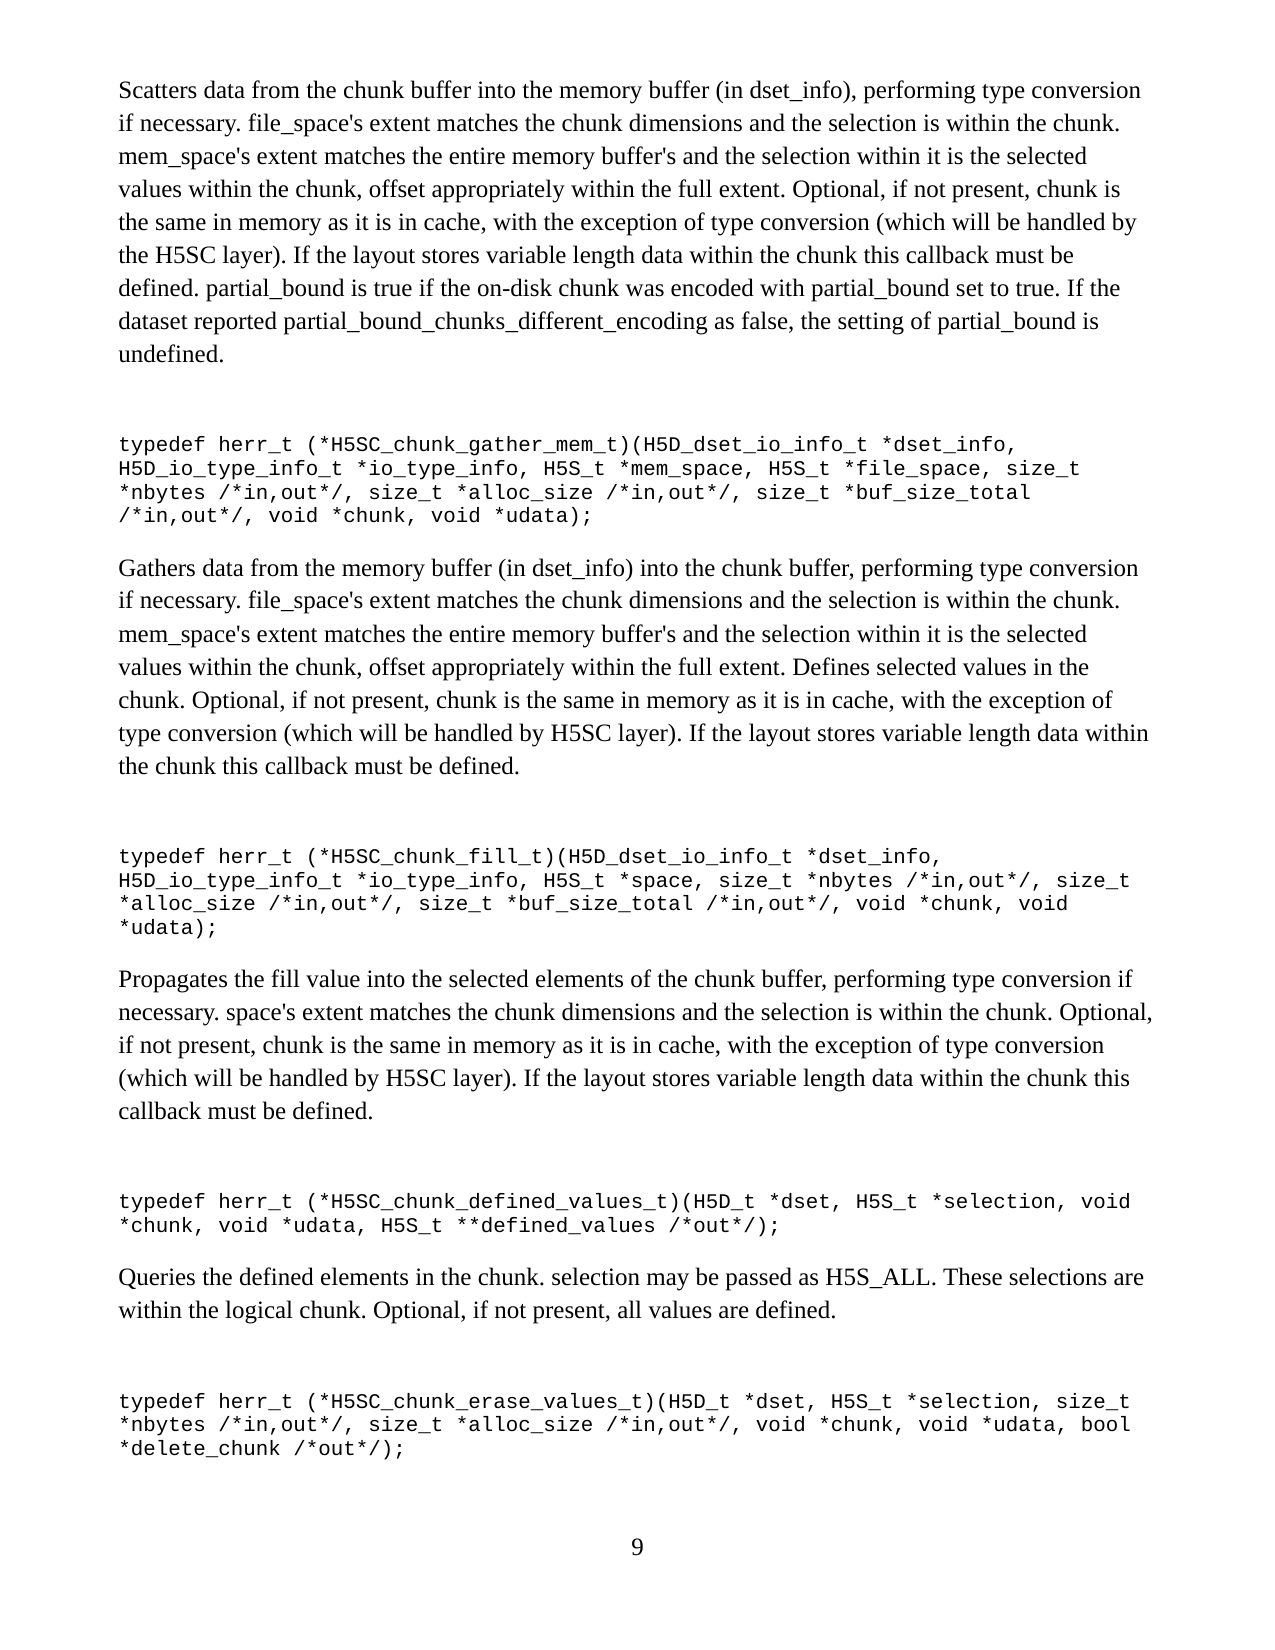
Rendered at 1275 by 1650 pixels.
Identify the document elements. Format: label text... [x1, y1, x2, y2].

text typedef herr_t (*H5SC_chunk_defined_values_t)(H5D_t *dset, H5S_t *selection, void *chunk, void *udata, H5S_t **defined_values /*out*/); [118, 1191, 1157, 1239]
text Propagates the fill value into the selected elements of the chunk buffer, performing type conversion if necessary. space's extent matches the chunk dimensions and the selection is within the chunk. Optional, if not present, chunk is the same in memory as it is in cache, with the exception of type conversion (which will be handled by H5SC layer). If the layout stores variable length data within the chunk this callback must be defined. [118, 964, 1157, 1125]
text Queries the defined elements in the chunk. selection may be passed as H5S_ALL. These selections are within the logical chunk. Optional, if not present, all values are defined. [118, 1262, 1157, 1324]
text typedef herr_t (*H5SC_chunk_fill_t)(H5D_dset_io_info_t *dset_info, H5D_io_type_info_t *io_type_info, H5S_t *space, size_t *nbytes /*in,out*/, size_t *alloc_size /*in,out*/, size_t *buf_size_total /*in,out*/, void *chunk, void *udata); [118, 846, 1157, 941]
text Scatters data from the chunk buffer into the memory buffer (in dset_info), performing type conversion if necessary. file_space's extent matches the chunk dimensions and the selection is within the chunk. mem_space's extent matches the entire memory buffer's and the selection within it is the selected values within the chunk, offset appropriately within the full extent. Optional, if not present, chunk is the same in memory as it is in cache, with the exception of type conversion (which will be handled by the H5SC layer). If the layout stores variable length data within the chunk this callback must be defined. partial_bound is true if the on-disk chunk was encoded with partial_bound set to true. If the dataset reported partial_bound_chunks_different_encoding as false, the setting of partial_bound is undefined. [118, 75, 1157, 368]
text typedef herr_t (*H5SC_chunk_erase_values_t)(H5D_t *dset, H5S_t *selection, size_t *nbytes /*in,out*/, size_t *alloc_size /*in,out*/, void *chunk, void *udata, bool *delete_chunk /*out*/); [118, 1391, 1157, 1462]
text Gathers data from the memory buffer (in dset_info) into the chunk buffer, performing type conversion if necessary. file_space's extent matches the chunk dimensions and the selection is within the chunk. mem_space's extent matches the entire memory buffer's and the selection within it is the selected values within the chunk, offset appropriately within the full extent. Defines selected values in the chunk. Optional, if not present, chunk is the same in memory as it is in cache, with the exception of type conversion (which will be handled by H5SC layer). If the layout stores variable length data within the chunk this callback must be defined. [118, 553, 1157, 779]
text typedef herr_t (*H5SC_chunk_gather_mem_t)(H5D_dset_io_info_t *dset_info, H5D_io_type_info_t *io_type_info, H5S_t *mem_space, H5S_t *file_space, size_t *nbytes /*in,out*/, size_t *alloc_size /*in,out*/, size_t *buf_size_total /*in,out*/, void *chunk, void *udata); [118, 434, 1157, 529]
